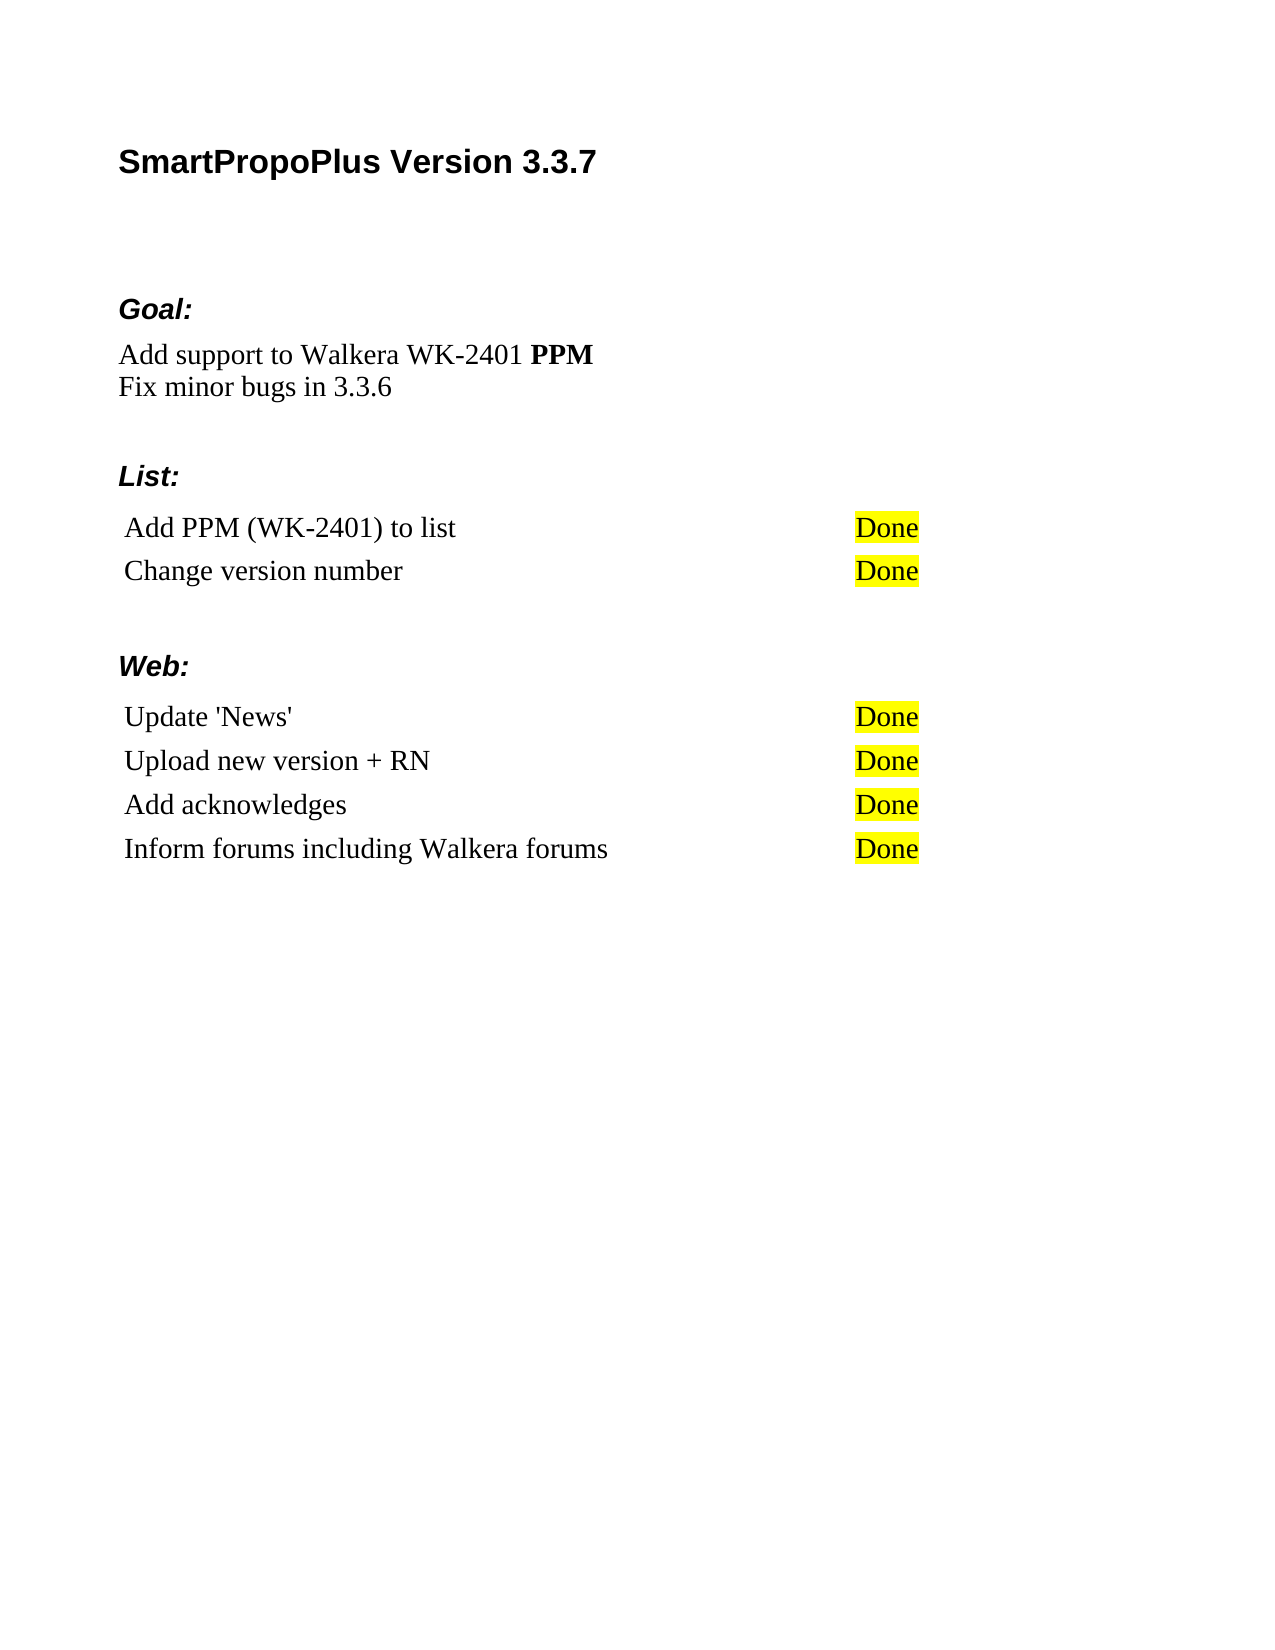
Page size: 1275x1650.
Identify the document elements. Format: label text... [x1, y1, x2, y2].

table_cell Done [850, 826, 1156, 870]
table_header Done [850, 695, 1156, 739]
table_cell Change version number [118, 549, 850, 593]
subtitle List: [118, 460, 1157, 493]
subtitle Web: [118, 650, 1157, 683]
table_header Done [850, 505, 1156, 549]
table_cell Inform forums including Walkera forums [118, 826, 850, 870]
subtitle SmartPropoPlus Version 3.3.7 [118, 143, 1157, 181]
table_header Update 'News' [118, 695, 850, 739]
table_cell Done [850, 783, 1156, 826]
table_cell Add acknowledges [118, 783, 850, 826]
table_cell Upload new version + RN [118, 739, 850, 783]
text Add support to Walkera WK-2401 PPM [118, 338, 1157, 371]
subtitle Goal: [118, 293, 1157, 326]
table_cell Done [850, 549, 1156, 593]
table_cell Done [850, 739, 1156, 783]
table_header Add PPM (WK-2401) to list [118, 505, 850, 549]
text Fix minor bugs in 3.3.6 [118, 371, 1157, 403]
